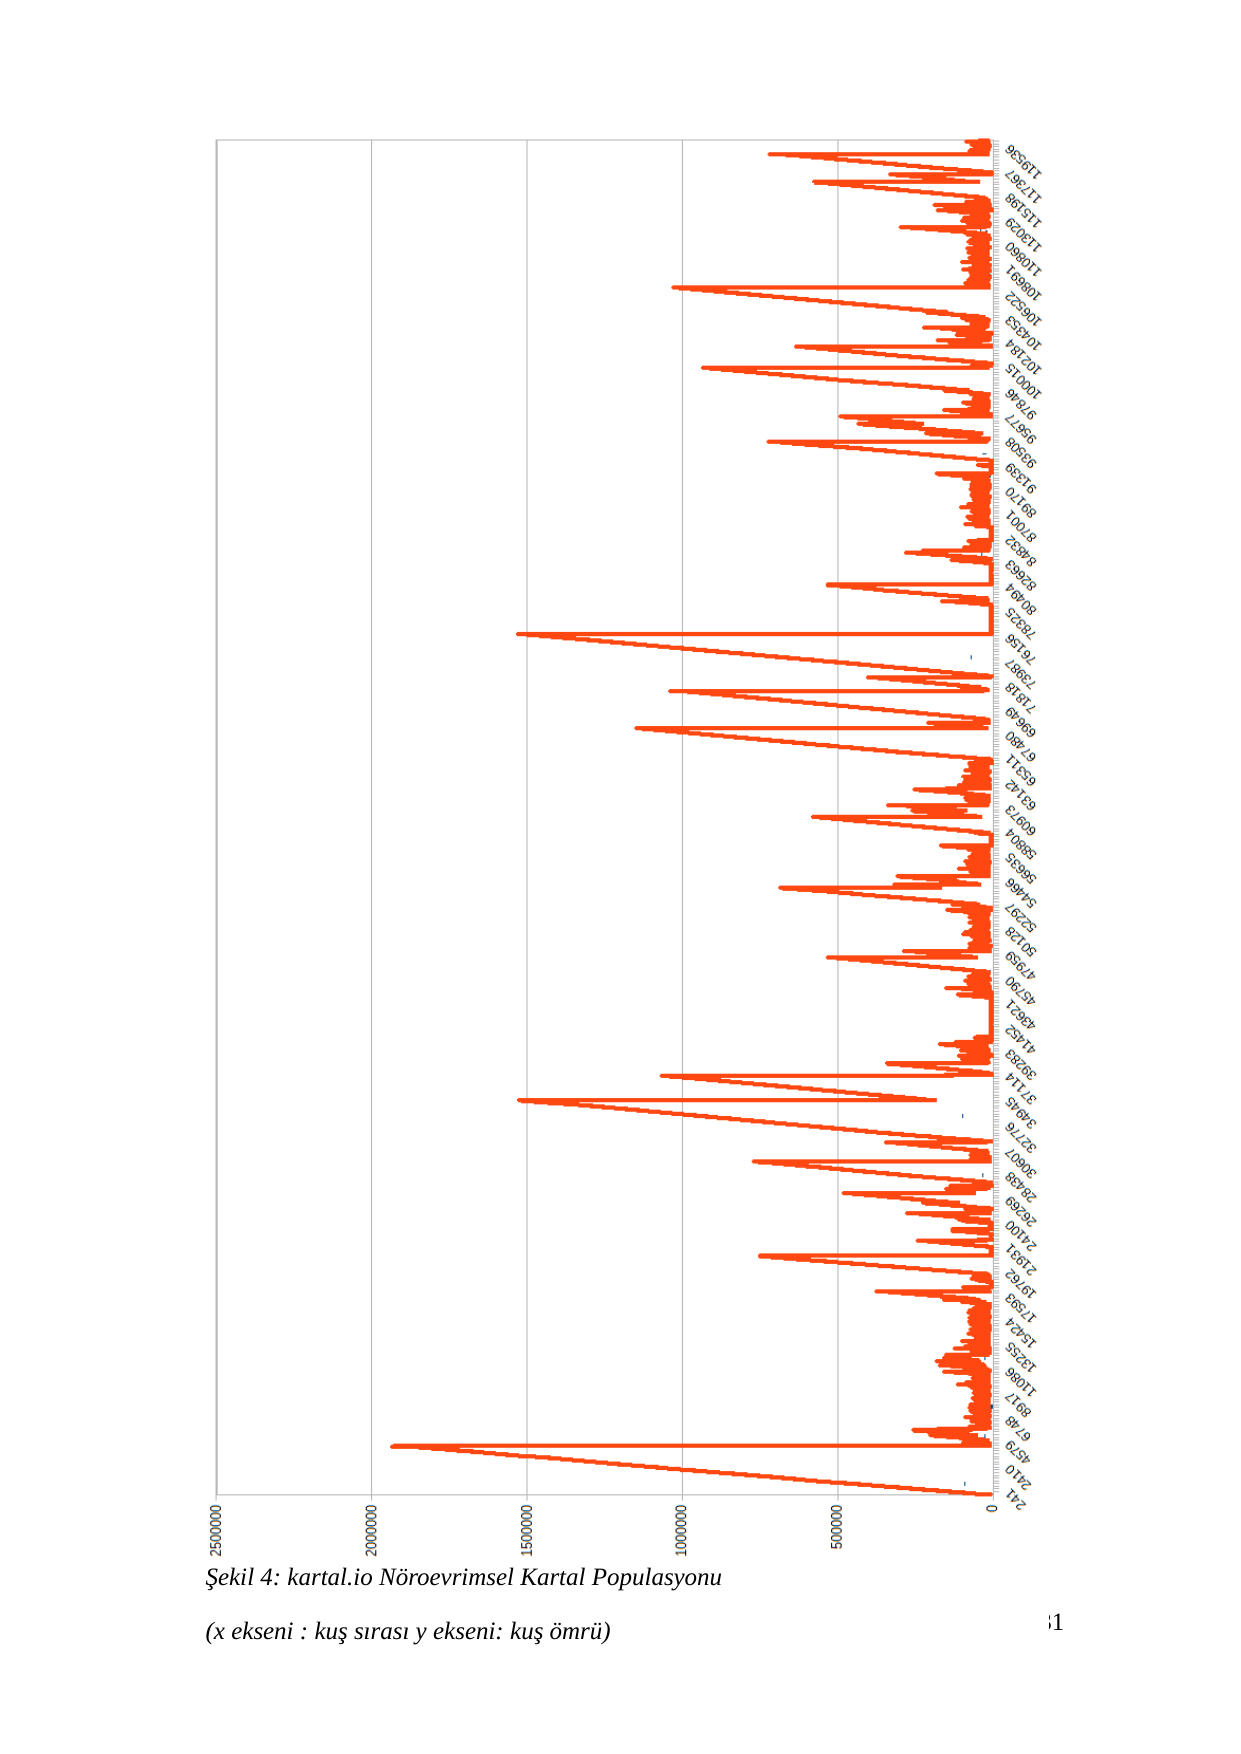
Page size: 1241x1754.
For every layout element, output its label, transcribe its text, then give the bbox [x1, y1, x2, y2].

picture [205, 130, 1050, 1562]
text Şekil 4: kartal.io Nöroevrimsel Kartal Populasyonu [205, 1562, 1049, 1591]
text (x ekseni : kuş sırası y ekseni: kuş ömrü) [205, 1616, 1049, 1644]
